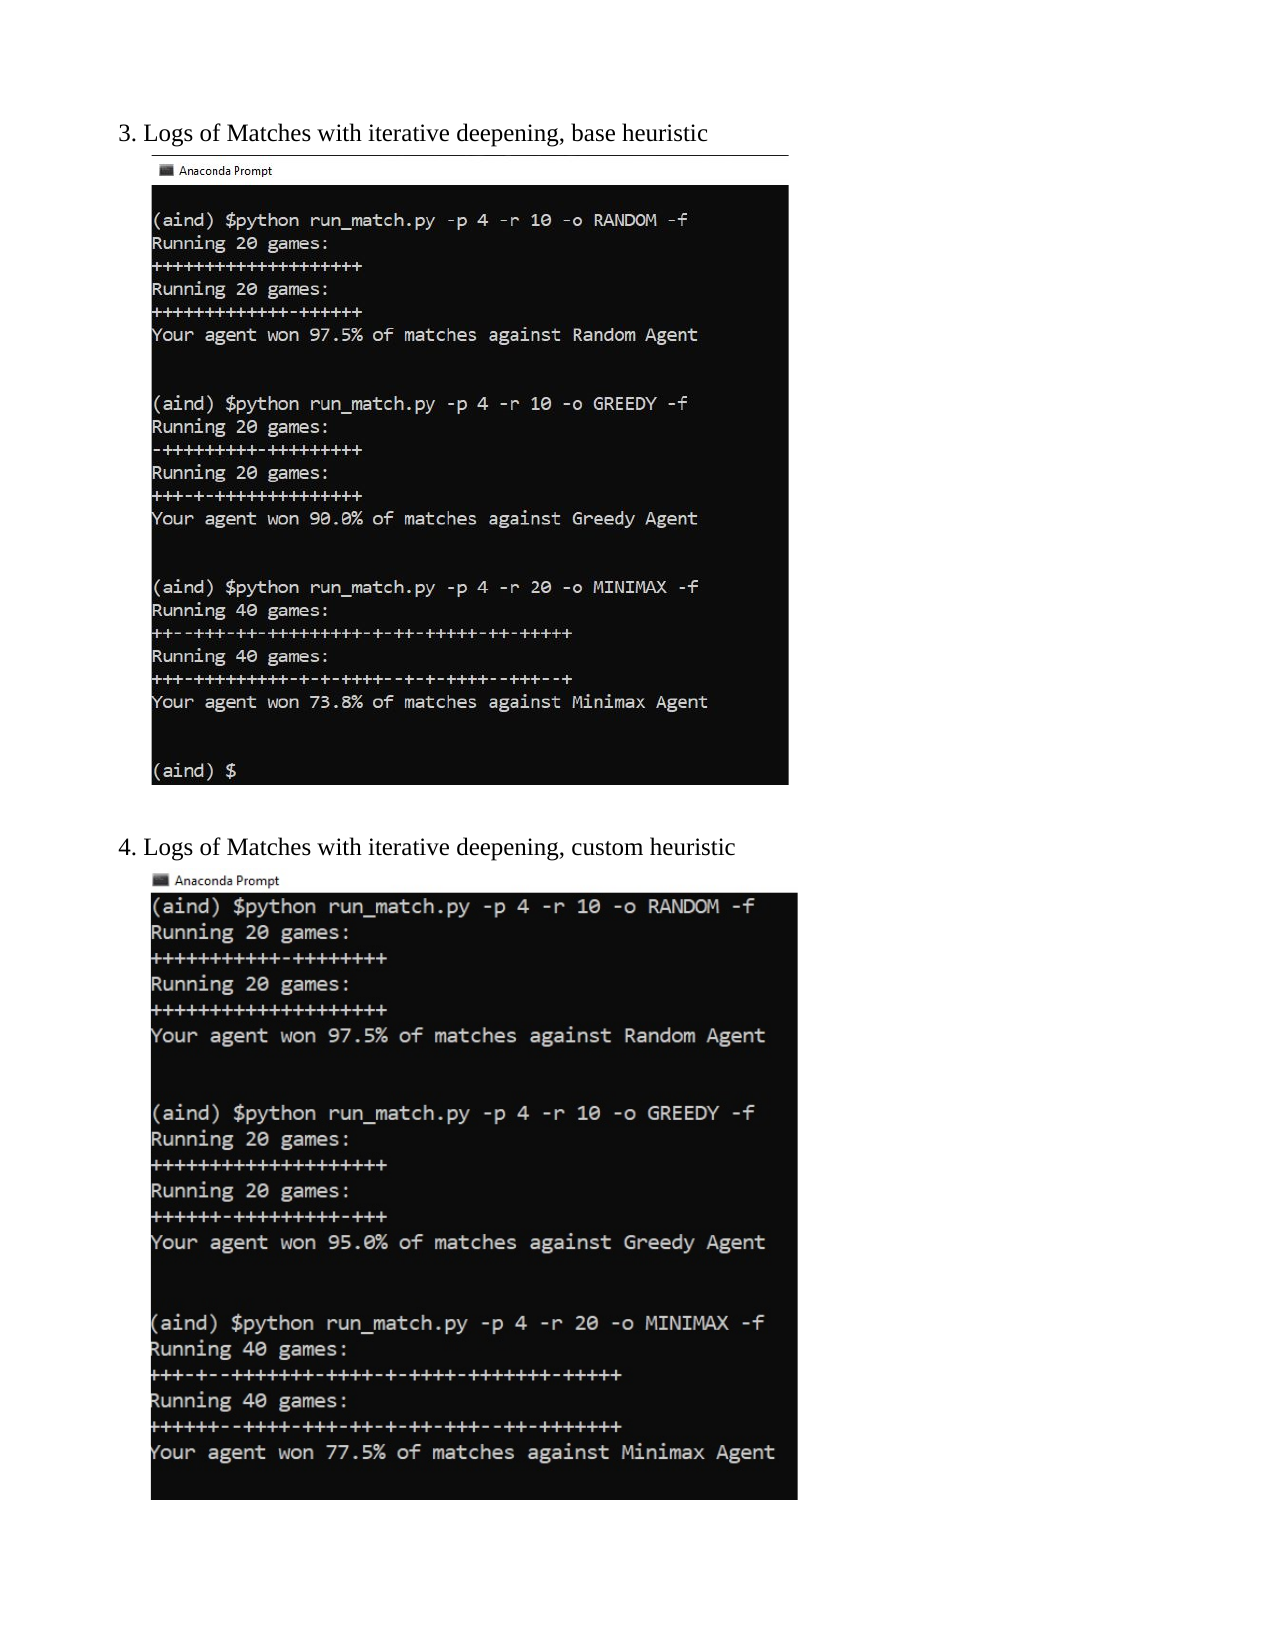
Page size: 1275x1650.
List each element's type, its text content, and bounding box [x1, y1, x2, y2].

text 3. Logs of Matches with iterative deepening, base heuristic [118, 118, 1157, 147]
text 4. Logs of Matches with iterative deepening, custom heuristic [118, 832, 1157, 861]
picture [151, 155, 789, 785]
picture [150, 868, 798, 1500]
